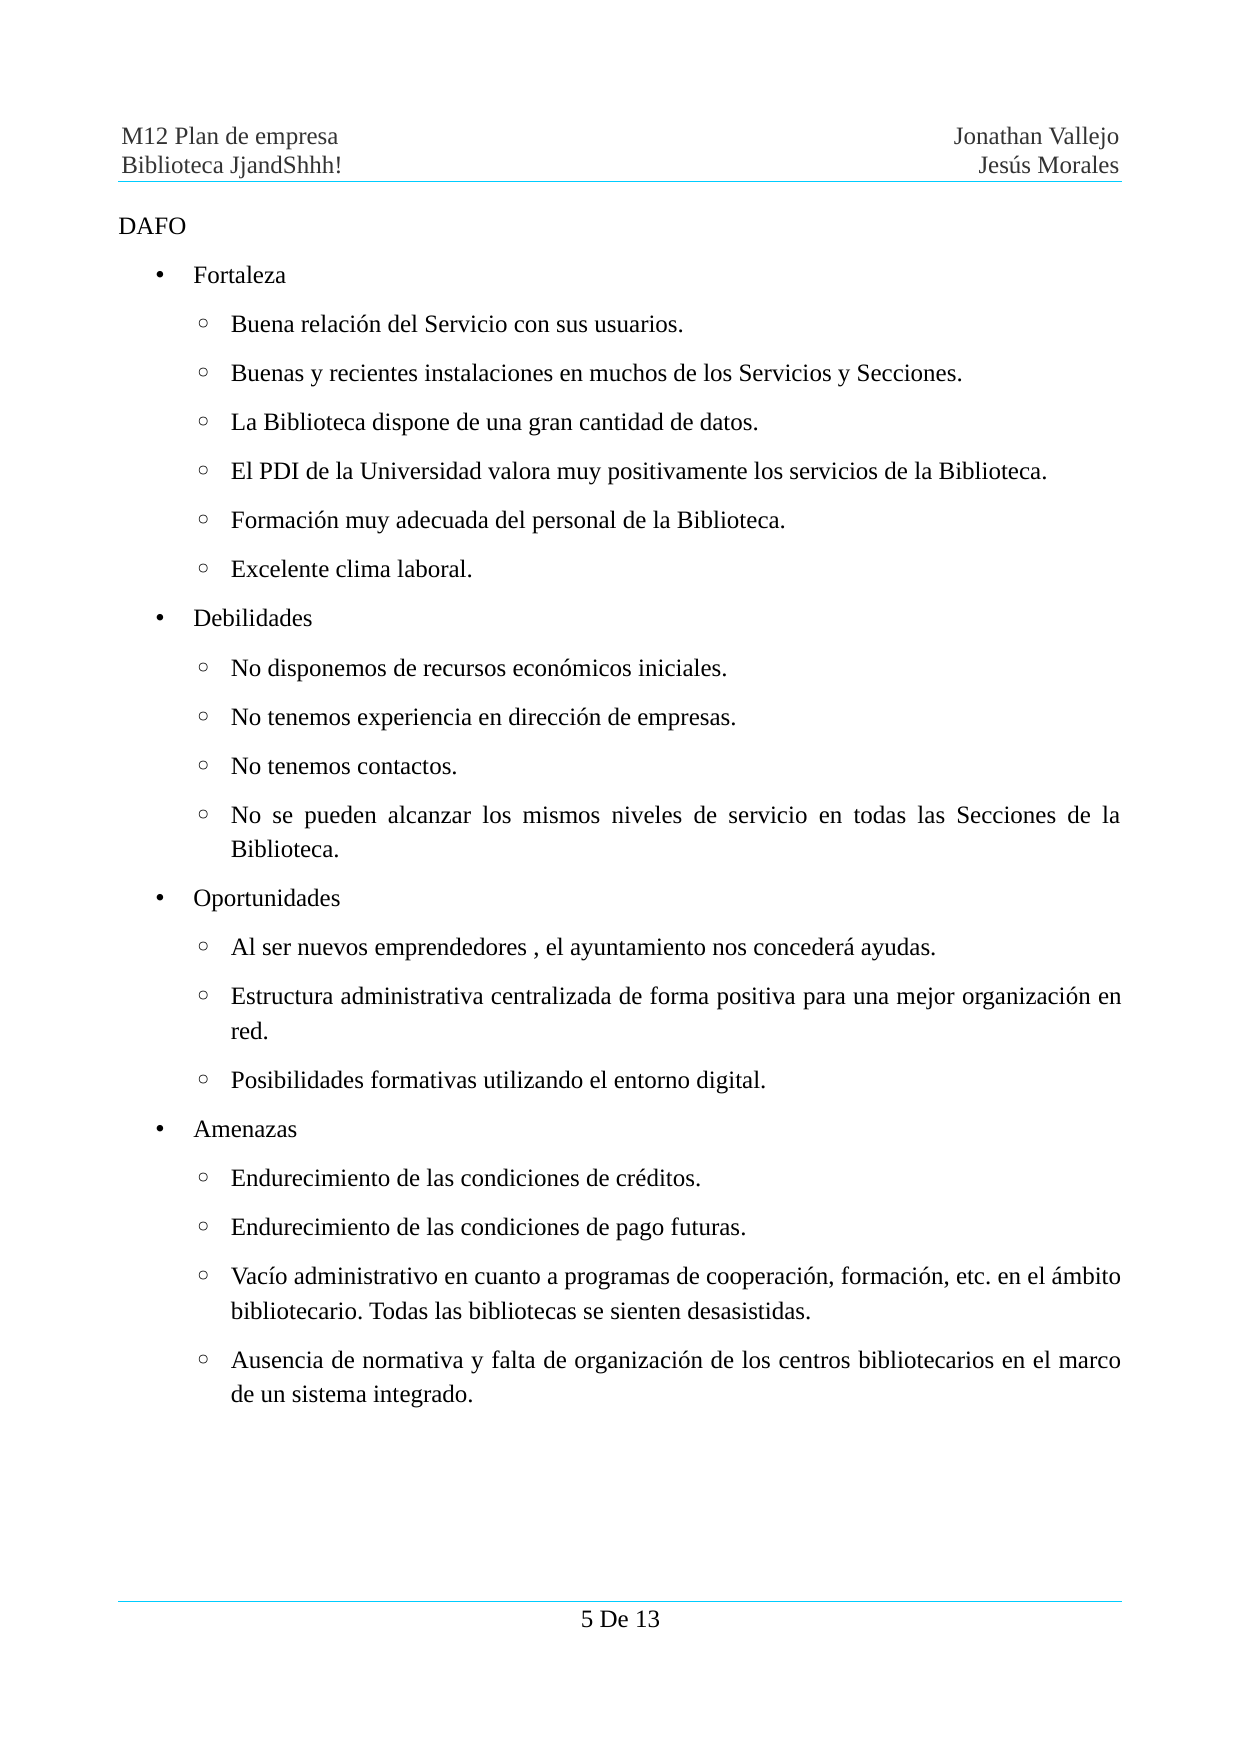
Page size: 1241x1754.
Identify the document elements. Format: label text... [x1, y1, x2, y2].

list No se pueden alcanzar los mismos niveles de servicio en todas las Secciones de la Biblioteca. [193, 800, 1122, 863]
list Formación muy adecuada del personal de la Biblioteca. [193, 505, 1122, 534]
list Buena relación del Servicio con sus usuarios. [193, 309, 1122, 338]
list Endurecimiento de las condiciones de créditos. [193, 1163, 1122, 1192]
list Excelente clima laboral. [193, 554, 1122, 583]
list El PDI de la Universidad valora muy positivamente los servicios de la Biblioteca. [193, 456, 1122, 485]
list Al ser nuevos emprendedores , el ayuntamiento nos concederá ayudas. [193, 932, 1122, 961]
list No tenemos contactos. [193, 751, 1122, 779]
list Fortaleza [156, 260, 1122, 289]
list Buenas y recientes instalaciones en muchos de los Servicios y Secciones. [193, 358, 1122, 387]
list Amenazas [156, 1114, 1122, 1143]
list Endurecimiento de las condiciones de pago futuras. [193, 1212, 1122, 1241]
list Oportunidades [156, 883, 1122, 912]
list No tenemos experiencia en dirección de empresas. [193, 702, 1122, 730]
list Estructura administrativa centralizada de forma positiva para una mejor organización en red. [193, 981, 1122, 1045]
list No disponemos de recursos económicos iniciales. [193, 653, 1122, 681]
list La Biblioteca dispone de una gran cantidad de datos. [193, 407, 1122, 436]
text DAFO [118, 211, 1122, 240]
list Ausencia de normativa y falta de organización de los centros bibliotecarios en el marco de un sistema integrado. [193, 1345, 1122, 1408]
list Posibilidades formativas utilizando el entorno digital. [193, 1065, 1122, 1094]
list Debilidades [156, 603, 1122, 632]
list Vacío administrativo en cuanto a programas de cooperación, formación, etc. en el ámbito bibliotecario. Todas las bibliotecas se sienten desasistidas. [193, 1261, 1122, 1324]
